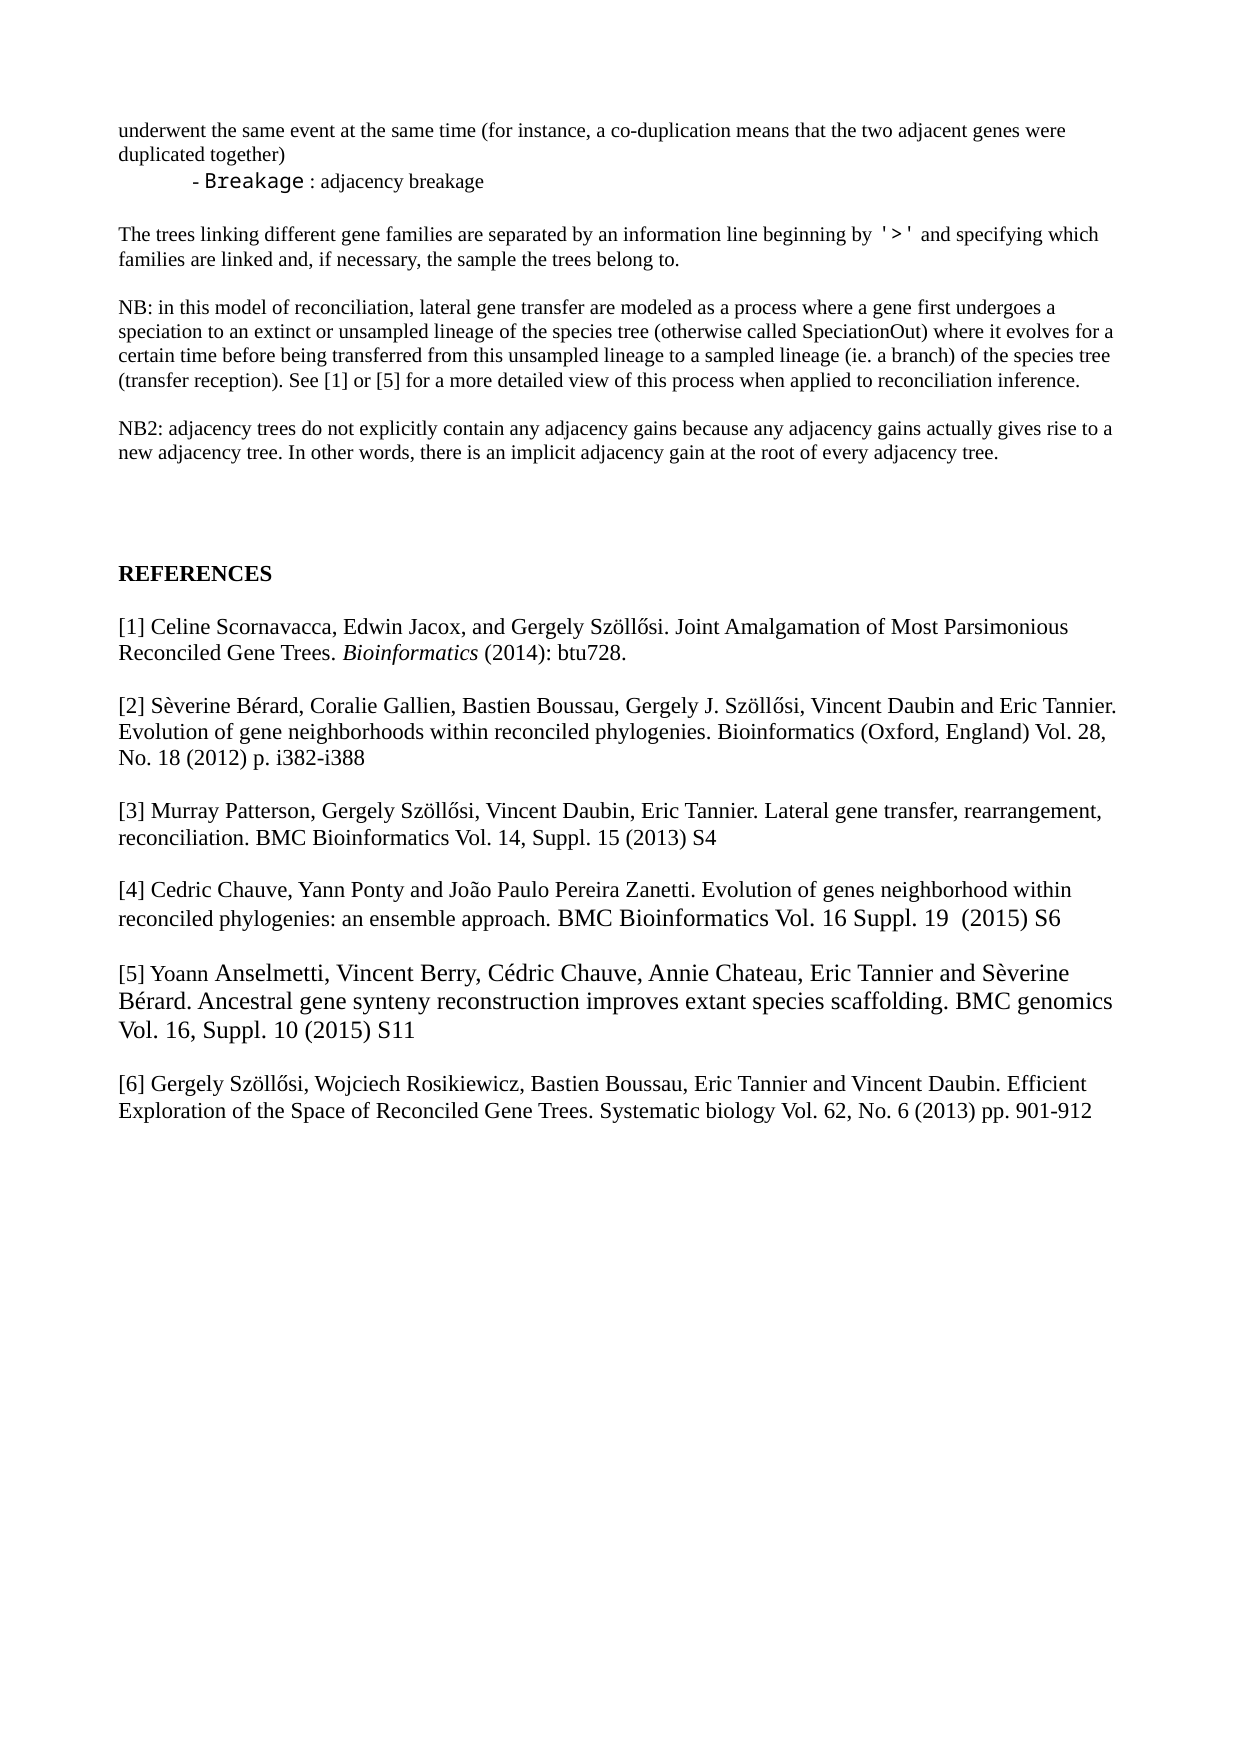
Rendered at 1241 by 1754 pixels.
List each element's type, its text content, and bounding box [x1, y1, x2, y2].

text NB2: adjacency trees do not explicitly contain any adjacency gains because any adjacency gains actually gives rise to a new adjacency tree. In other words, there is an implicit adjacency gain at the root of every adjacency tree. [118, 416, 1122, 464]
text [4] Cedric Chauve, Yann Ponty and João Paulo Pereira Zanetti. Evolution of genes neighborhood within reconciled phylogenies: an ensemble approach. BMC Bioinformatics Vol. 16 Suppl. 19 (2015) S6 [118, 876, 1122, 931]
text underwent the same event at the same time (for instance, a co-duplication means that the two adjacent genes were duplicated together) [118, 118, 1122, 166]
text REFERENCES [118, 560, 1122, 586]
text [5] Yoann Anselmetti, Vincent Berry, Cédric Chauve, Annie Chateau, Eric Tannier and Sèverine Bérard. Ancestral gene synteny reconstruction improves extant species scaffolding. BMC genomics Vol. 16, Suppl. 10 (2015) S11 [118, 958, 1122, 1044]
text [2] Sèverine Bérard, Coralie Gallien, Bastien Boussau, Gergely J. Szöllősi, Vincent Daubin and Eric Tannier. Evolution of gene neighborhoods within reconciled phylogenies. Bioinformatics (Oxford, England) Vol. 28, No. 18 (2012) p. i382-i388 [118, 692, 1122, 771]
text [1] Celine Scornavacca, Edwin Jacox, and Gergely Szöllősi. Joint Amalgamation of Most Parsimonious Reconciled Gene Trees. Bioinformatics (2014): btu728. [118, 613, 1122, 665]
text NB: in this model of reconciliation, lateral gene transfer are modeled as a process where a gene first undergoes a speciation to an extinct or unsampled lineage of the species tree (otherwise called SpeciationOut) where it evolves for a certain time before being transferred from this unsampled lineage to a sampled lineage (ie. a branch) of the species tree (transfer reception). See [1] or [5] for a more detailed view of this process when applied to reconciliation inference. [118, 295, 1122, 392]
text [3] Murray Patterson, Gergely Szöllősi, Vincent Daubin, Eric Tannier. Lateral gene transfer, rearrangement, reconciliation. BMC Bioinformatics Vol. 14, Suppl. 15 (2013) S4 [118, 797, 1122, 850]
text [6] Gergely Szöllősi, Wojciech Rosikiewicz, Bastien Boussau, Eric Tannier and Vincent Daubin. Efficient Exploration of the Space of Reconciled Gene Trees. Systematic biology Vol. 62, No. 6 (2013) pp. 901-912 [118, 1070, 1122, 1123]
text The trees linking different gene families are separated by an information line beginning by '>' and specifying which families are linked and, if necessary, the sample the trees belong to. [118, 219, 1122, 271]
text - Breakage : adjacency breakage [118, 166, 1122, 195]
